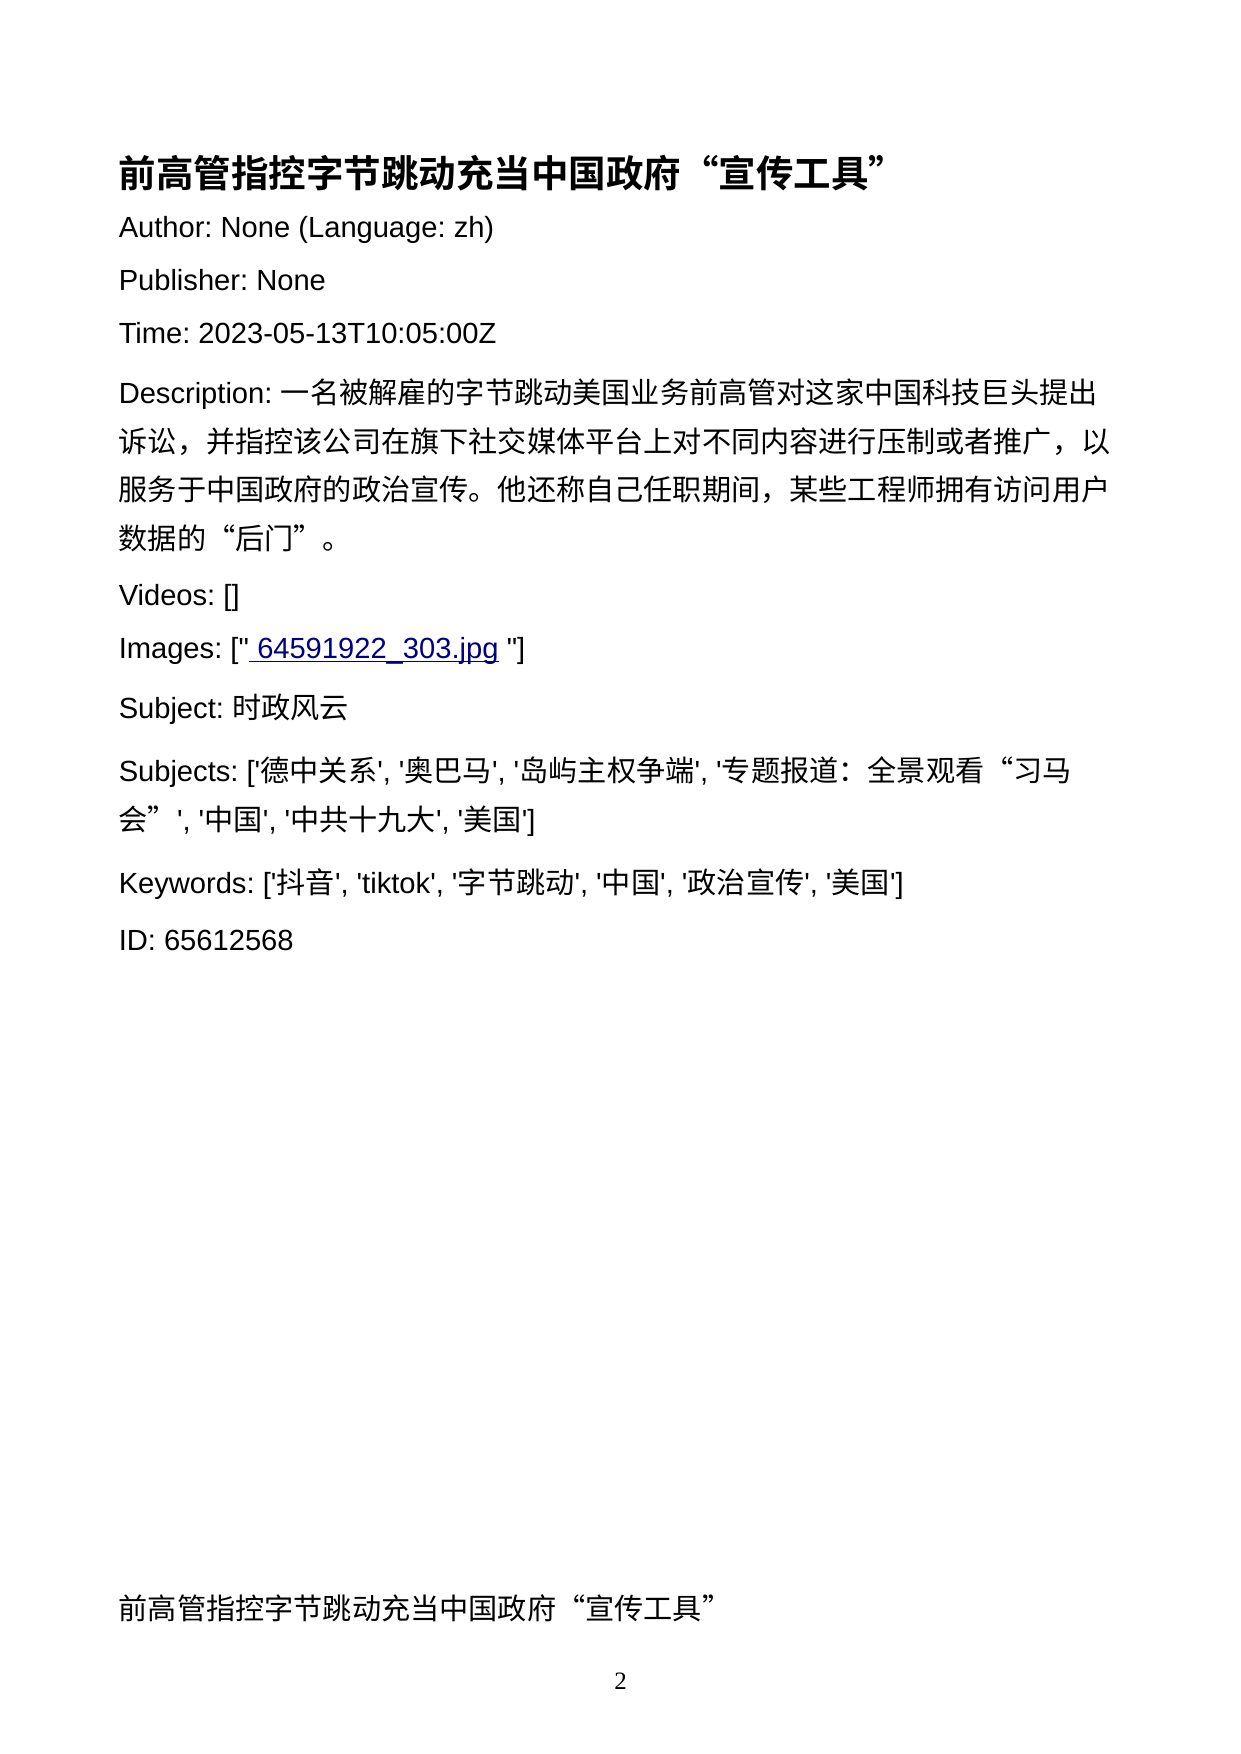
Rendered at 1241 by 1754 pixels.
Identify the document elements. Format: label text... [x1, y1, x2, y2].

text Author: None (Language: zh) [118, 210, 1122, 244]
text 前高管指控字节跳动充当中国政府“宣传工具” [118, 1586, 1122, 1628]
text Videos: [] [118, 578, 1122, 612]
text Subject: 时政风云 [118, 685, 1122, 727]
text Subjects: ['德中关系', '奥巴马', '岛屿主权争端', '专题报道：全景观看“习马会”', '中国', '中共十九大', '美国'] [118, 748, 1122, 839]
text Description: 一名被解雇的字节跳动美国业务前高管对这家中国科技巨头提出诉讼，并指控该公司在旗下社交媒体平台上对不同内容进行压制或者推广，以服务于中国政府的政治宣传。他还称自己任职期间，某些工程师拥有访问用户数据的“后门”。 [118, 370, 1122, 558]
text Images: [" 64591922_303.jpg "] [118, 632, 1122, 665]
text ID: 65612568 [118, 923, 1122, 956]
text Keywords: ['抖音', 'tiktok', '字节跳动', '中国', '政治宣传', '美国'] [118, 859, 1122, 902]
subtitle 前高管指控字节跳动充当中国政府“宣传工具” [118, 143, 1122, 198]
text Time: 2023-05-13T10:05:00Z [118, 317, 1122, 350]
text Publisher: None [118, 263, 1122, 297]
